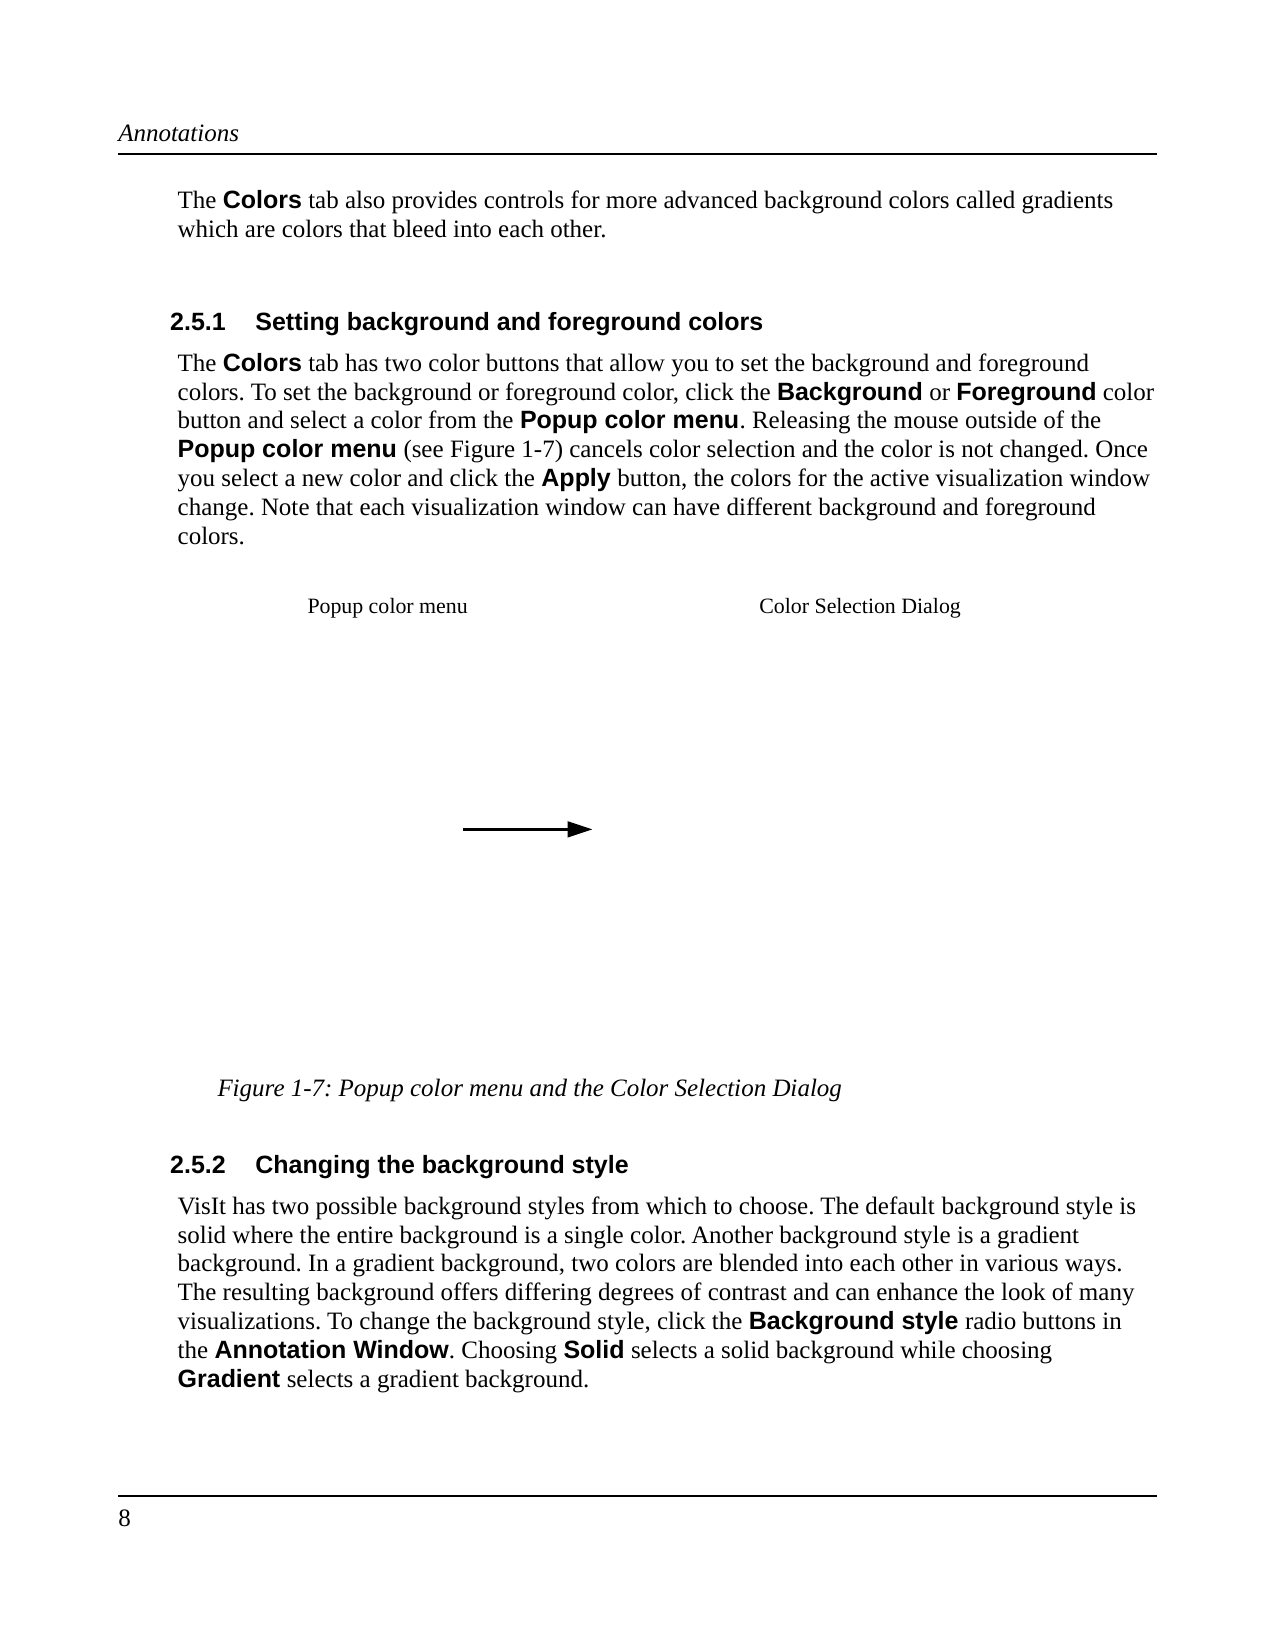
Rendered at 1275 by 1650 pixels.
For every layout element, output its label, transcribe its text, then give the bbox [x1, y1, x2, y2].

text The Colors tab has two color buttons that allow you to set the background and foreground colors. To set the background or foreground color, click the Background or Foreground color button and select a color from the Popup color menu. Releasing the mouse outside of the Popup color menu (see Figure 1-7) cancels color selection and the color is not changed. Once you select a new color and click the Apply button, the colors for the active visualization window change. Note that each visualization window can have different background and foreground colors. [177, 348, 1157, 549]
subtitle Setting background and foreground colors [163, 307, 1157, 336]
text The Colors tab also provides controls for more advanced background colors called gradients which are colors that bleed into each other. [177, 185, 1157, 243]
text [217, 1102, 1117, 1123]
text VisIt has two possible background styles from which to choose. The default background style is solid where the entire background is a single color. Another background style is a gradient background. In a gradient background, two colors are blended into each other in various ways. The resulting background offers differing degrees of contrast and can enhance the look of many visualizations. To change the background style, click the Background style radio buttons in the Annotation Window. Choosing Solid selects a solid background while choosing Gradient selects a gradient background. [177, 1191, 1157, 1392]
text Figure 1-7: Popup color menu and the Color Selection Dialog [217, 574, 1117, 1102]
subtitle Changing the background style [163, 614, 1157, 1179]
